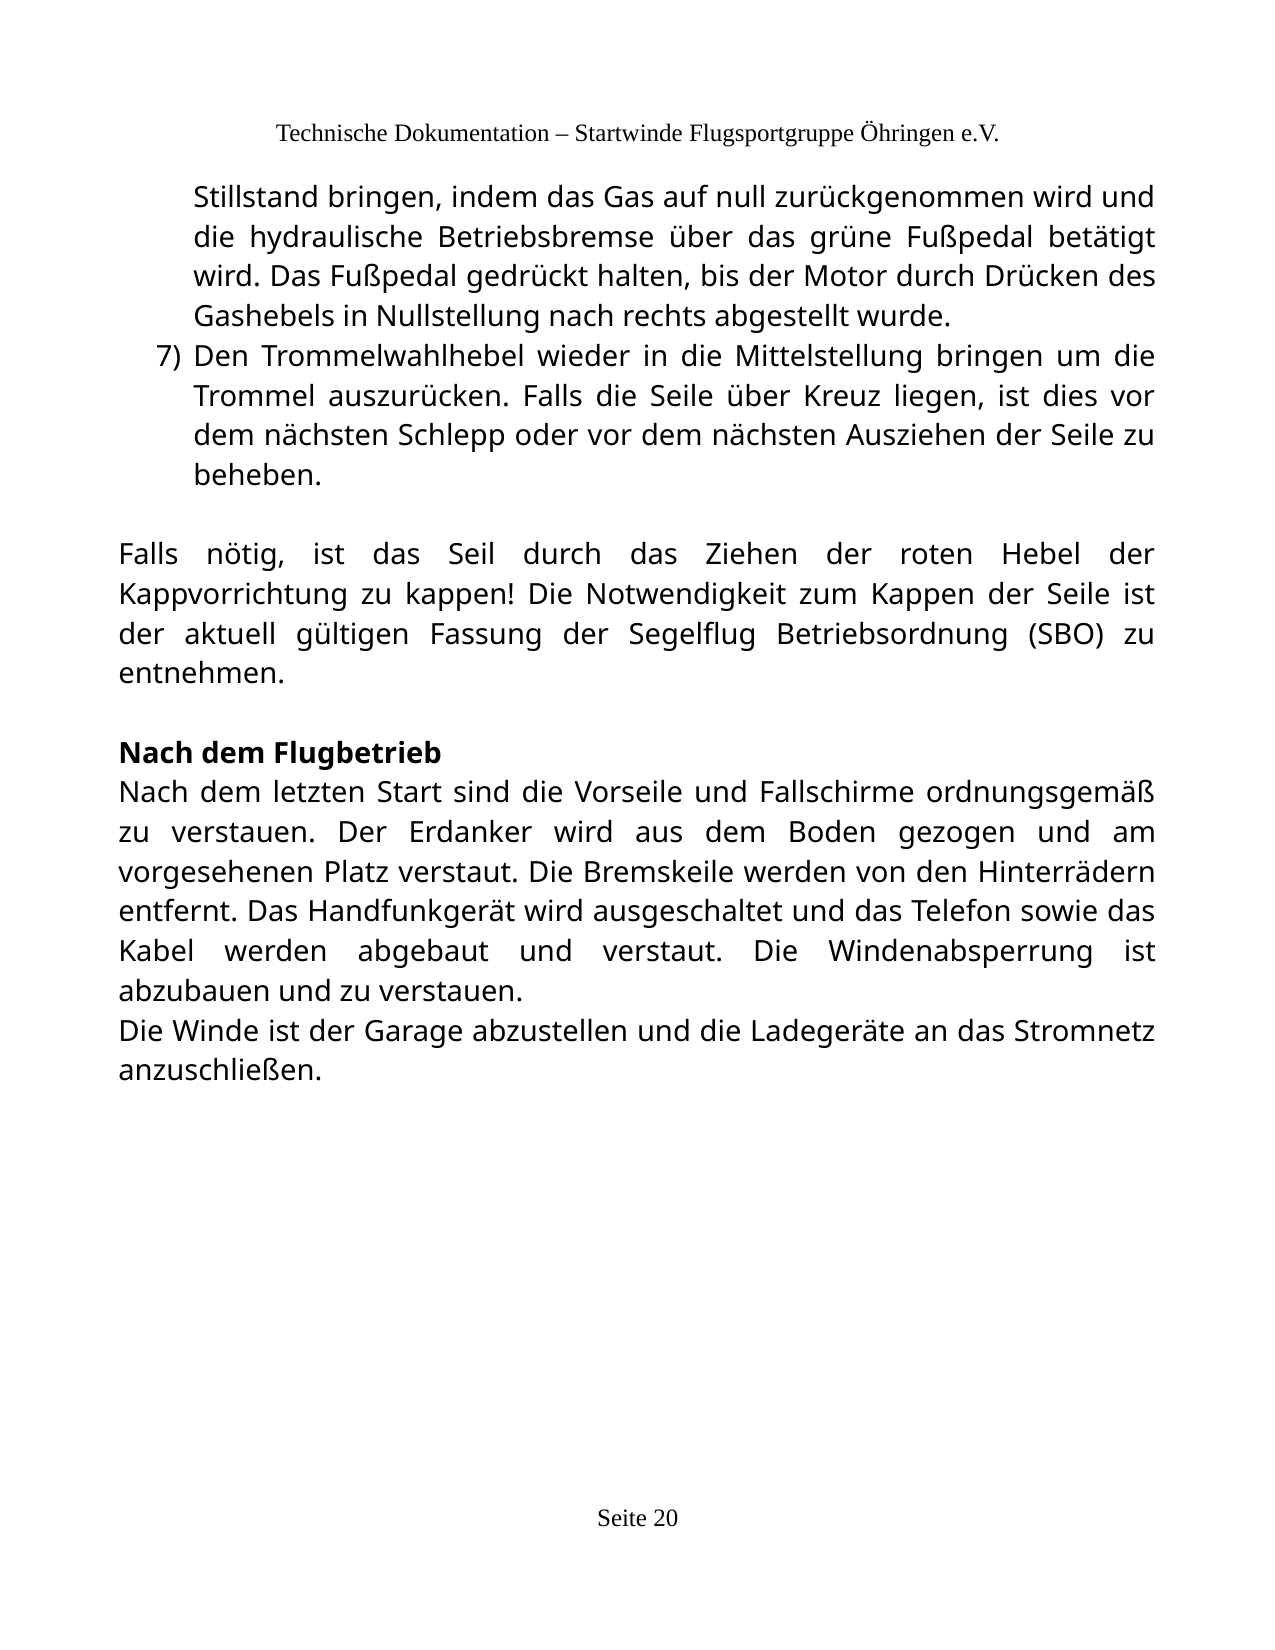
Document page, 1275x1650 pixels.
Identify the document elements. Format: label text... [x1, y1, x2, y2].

text Nach dem letzten Start sind die Vorseile und Fallschirme ordnungsgemäß zu verstauen. Der Erdanker wird aus dem Boden gezogen und am vorgesehenen Platz verstaut. Die Bremskeile werden von den Hinterrädern entfernt. Das Handfunkgerät wird ausgeschaltet und das Telefon sowie das Kabel werden abgebaut und verstaut. Die Windenabsperrung ist abzubauen und zu verstauen. [118, 772, 1157, 1010]
text Falls nötig, ist das Seil durch das Ziehen der roten Hebel der Kappvorrichtung zu kappen! Die Notwendigkeit zum Kappen der Seile ist der aktuell gültigen Fassung der Segelflug Betriebsordnung (SBO) zu entnehmen. [118, 533, 1157, 692]
list Stillstand bringen, indem das Gas auf null zurückgenommen wird und die hydraulische Betriebsbremse über das grüne Fußpedal betätigt wird. Das Fußpedal gedrückt halten, bis der Motor durch Drücken des Gashebels in Nullstellung nach rechts abgestellt wurde. [156, 176, 1157, 335]
text Nach dem Flugbetrieb [118, 732, 1157, 772]
list Den Trommelwahlhebel wieder in die Mittelstellung bringen um die Trommel auszurücken. Falls die Seile über Kreuz liegen, ist dies vor dem nächsten Schlepp oder vor dem nächsten Ausziehen der Seile zu beheben. [156, 335, 1157, 494]
text Die Winde ist der Garage abzustellen und die Ladegeräte an das Stromnetz anzuschließen. [118, 1010, 1157, 1089]
